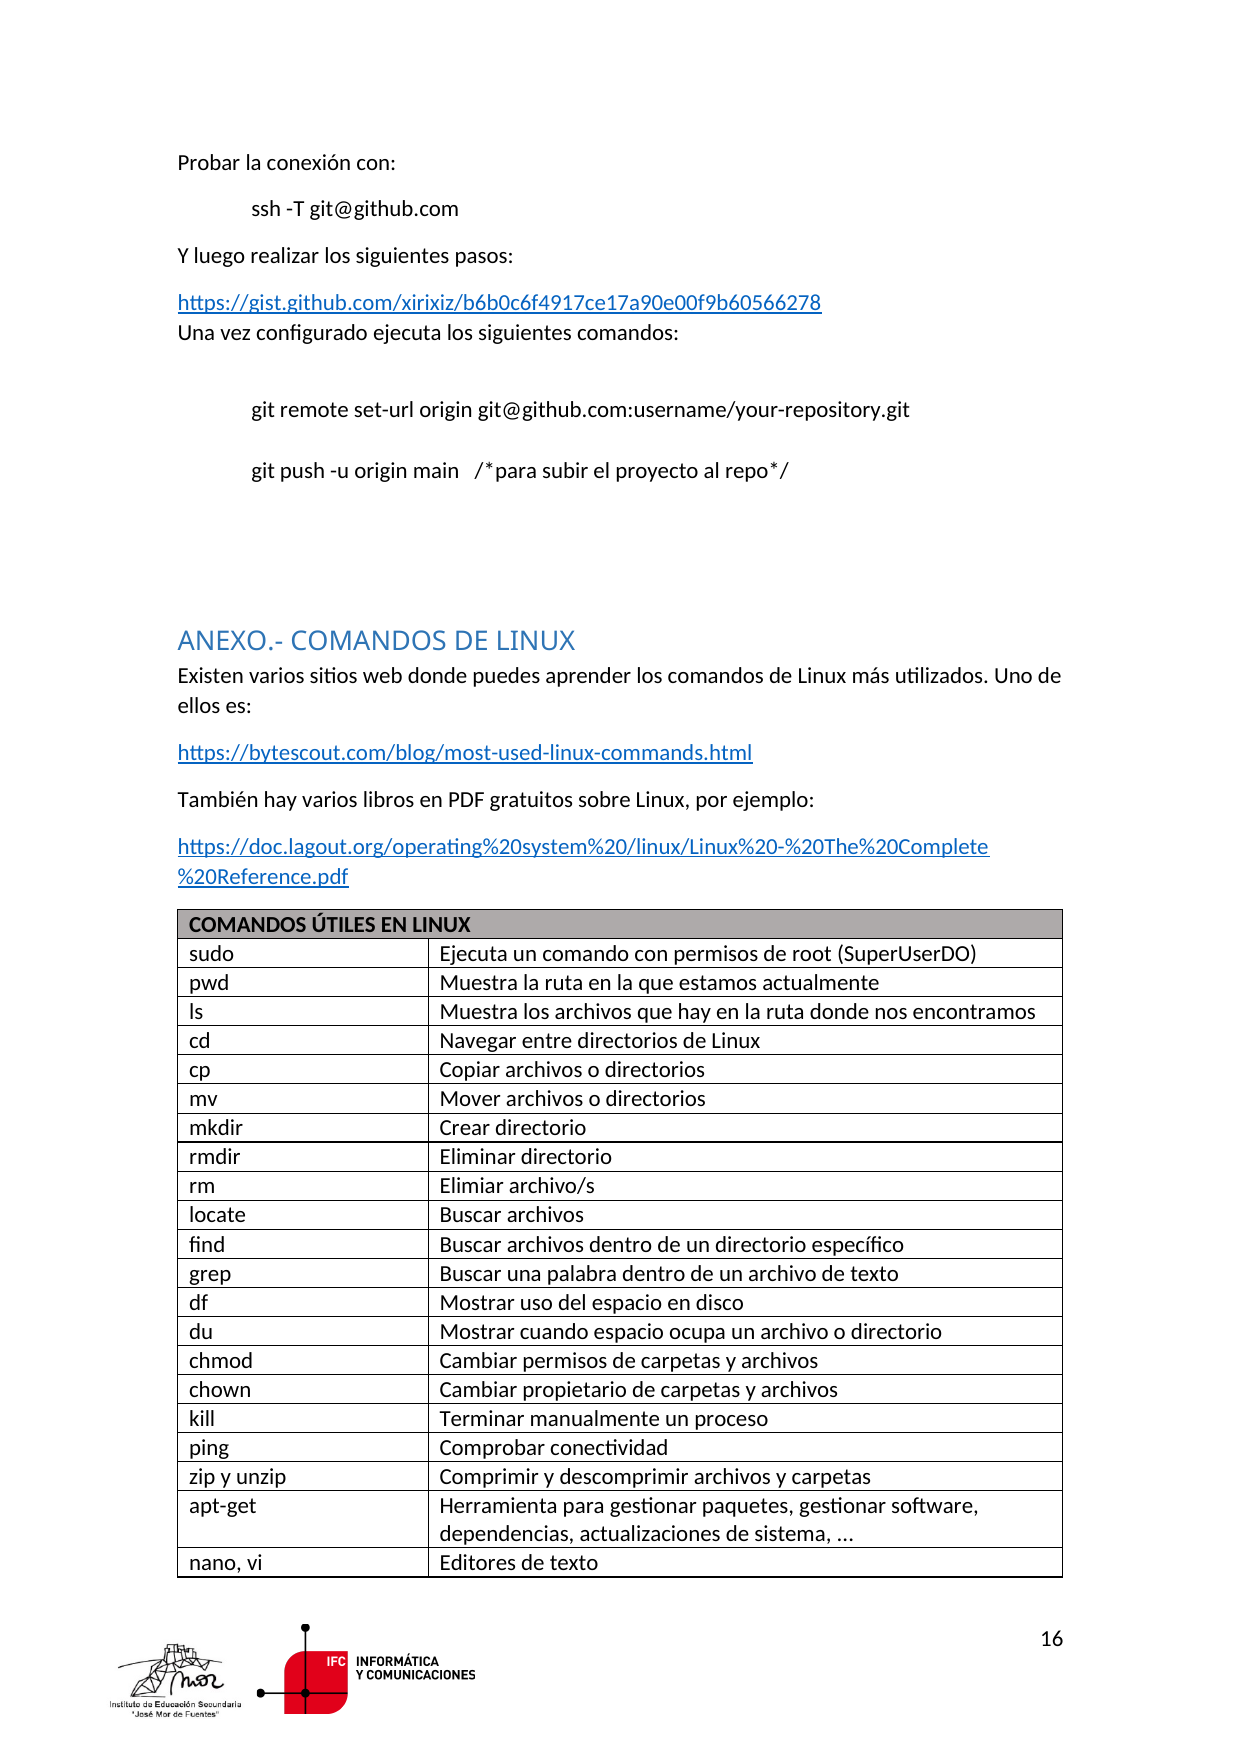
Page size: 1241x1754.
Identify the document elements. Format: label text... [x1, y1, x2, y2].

picture [100, 1631, 249, 1736]
table_cell Copiar archivos o directorios [429, 1055, 1062, 1083]
text https://gist.github.com/xirixiz/b6b0c6f4917ce17a90e00f9b60566278 [177, 288, 1063, 316]
table_cell chown [178, 1375, 428, 1403]
table_cell sudo [178, 939, 428, 967]
table_cell Herramienta para gestionar paquetes, gestionar software, dependencias, actualizaciones de sistema, ... [429, 1491, 1062, 1547]
table_cell Comprimir y descomprimir archivos y carpetas [429, 1462, 1062, 1490]
table_cell find [178, 1230, 428, 1258]
table_cell Navegar entre directorios de Linux [429, 1026, 1062, 1054]
table_cell rmdir [178, 1143, 428, 1171]
table_cell Mostrar uso del espacio en disco [429, 1288, 1062, 1316]
text ssh -T git@github.com [177, 194, 1063, 222]
table_cell chmod [178, 1346, 428, 1374]
table_cell Muestra los archivos que hay en la ruta donde nos encontramos [429, 997, 1062, 1025]
text Y luego realizar los siguientes pasos: [177, 241, 1063, 269]
table_cell Crear directorio [429, 1114, 1062, 1141]
table_cell Ejecuta un comando con permisos de root (SuperUserDO) [429, 939, 1062, 967]
table_cell mkdir [178, 1114, 428, 1141]
text https://doc.lagout.org/operating%20system%20/linux/Linux%20-%20The%20Complete%20Reference.pdf [177, 832, 1063, 890]
table_cell kill [178, 1404, 428, 1432]
table_cell Elimiar archivo/s [429, 1172, 1062, 1199]
table_cell mv [178, 1084, 428, 1112]
table_cell Terminar manualmente un proceso [429, 1404, 1062, 1432]
text Existen varios sitios web donde puedes aprender los comandos de Linux más utilizados. Uno de ellos es: [177, 661, 1063, 719]
table_cell df [178, 1288, 428, 1316]
table_cell zip y unzip [178, 1462, 428, 1490]
table_cell apt-get [178, 1491, 428, 1547]
table_cell nano, vi [178, 1548, 428, 1576]
text https://bytescout.com/blog/most-used-linux-commands.html [177, 738, 1063, 766]
table_cell Eliminar directorio [429, 1143, 1062, 1171]
table_cell grep [178, 1259, 428, 1287]
table_cell Muestra la ruta en la que estamos actualmente [429, 968, 1062, 996]
table_cell Buscar archivos [429, 1201, 1062, 1229]
table_cell cd [178, 1026, 428, 1054]
table_cell ls [178, 997, 428, 1025]
table_cell Mostrar cuando espacio ocupa un archivo o directorio [429, 1317, 1062, 1345]
table_cell cp [178, 1055, 428, 1083]
table_header COMANDOS ÚTILES EN LINUX [178, 910, 1062, 938]
table_cell Editores de texto [429, 1548, 1062, 1576]
table_cell pwd [178, 968, 428, 996]
table_cell Comprobar conectividad [429, 1433, 1062, 1461]
table_cell Cambiar propietario de carpetas y archivos [429, 1375, 1062, 1403]
text Una vez configurado ejecuta los siguientes comandos: [177, 318, 1063, 346]
text git push -u origin main /*para subir el proyecto al repo*/ [177, 456, 1063, 484]
table_cell Mover archivos o directorios [429, 1084, 1062, 1112]
table_cell Buscar archivos dentro de un directorio específico [429, 1230, 1062, 1258]
text Probar la conexión con: [177, 148, 1063, 176]
table_cell du [178, 1317, 428, 1345]
table_cell ping [178, 1433, 428, 1461]
table_cell Cambiar permisos de carpetas y archivos [429, 1346, 1062, 1374]
text También hay varios libros en PDF gratuitos sobre Linux, por ejemplo: [177, 785, 1063, 813]
table_cell locate [178, 1201, 428, 1229]
subtitle ANEXO.- COMANDOS DE LINUX [177, 621, 1063, 658]
picture [256, 1624, 475, 1714]
table_cell Buscar una palabra dentro de un archivo de texto [429, 1259, 1062, 1287]
text git remote set-url origin git@github.com:username/your-repository.git [177, 396, 1063, 423]
table_cell rm [178, 1172, 428, 1199]
